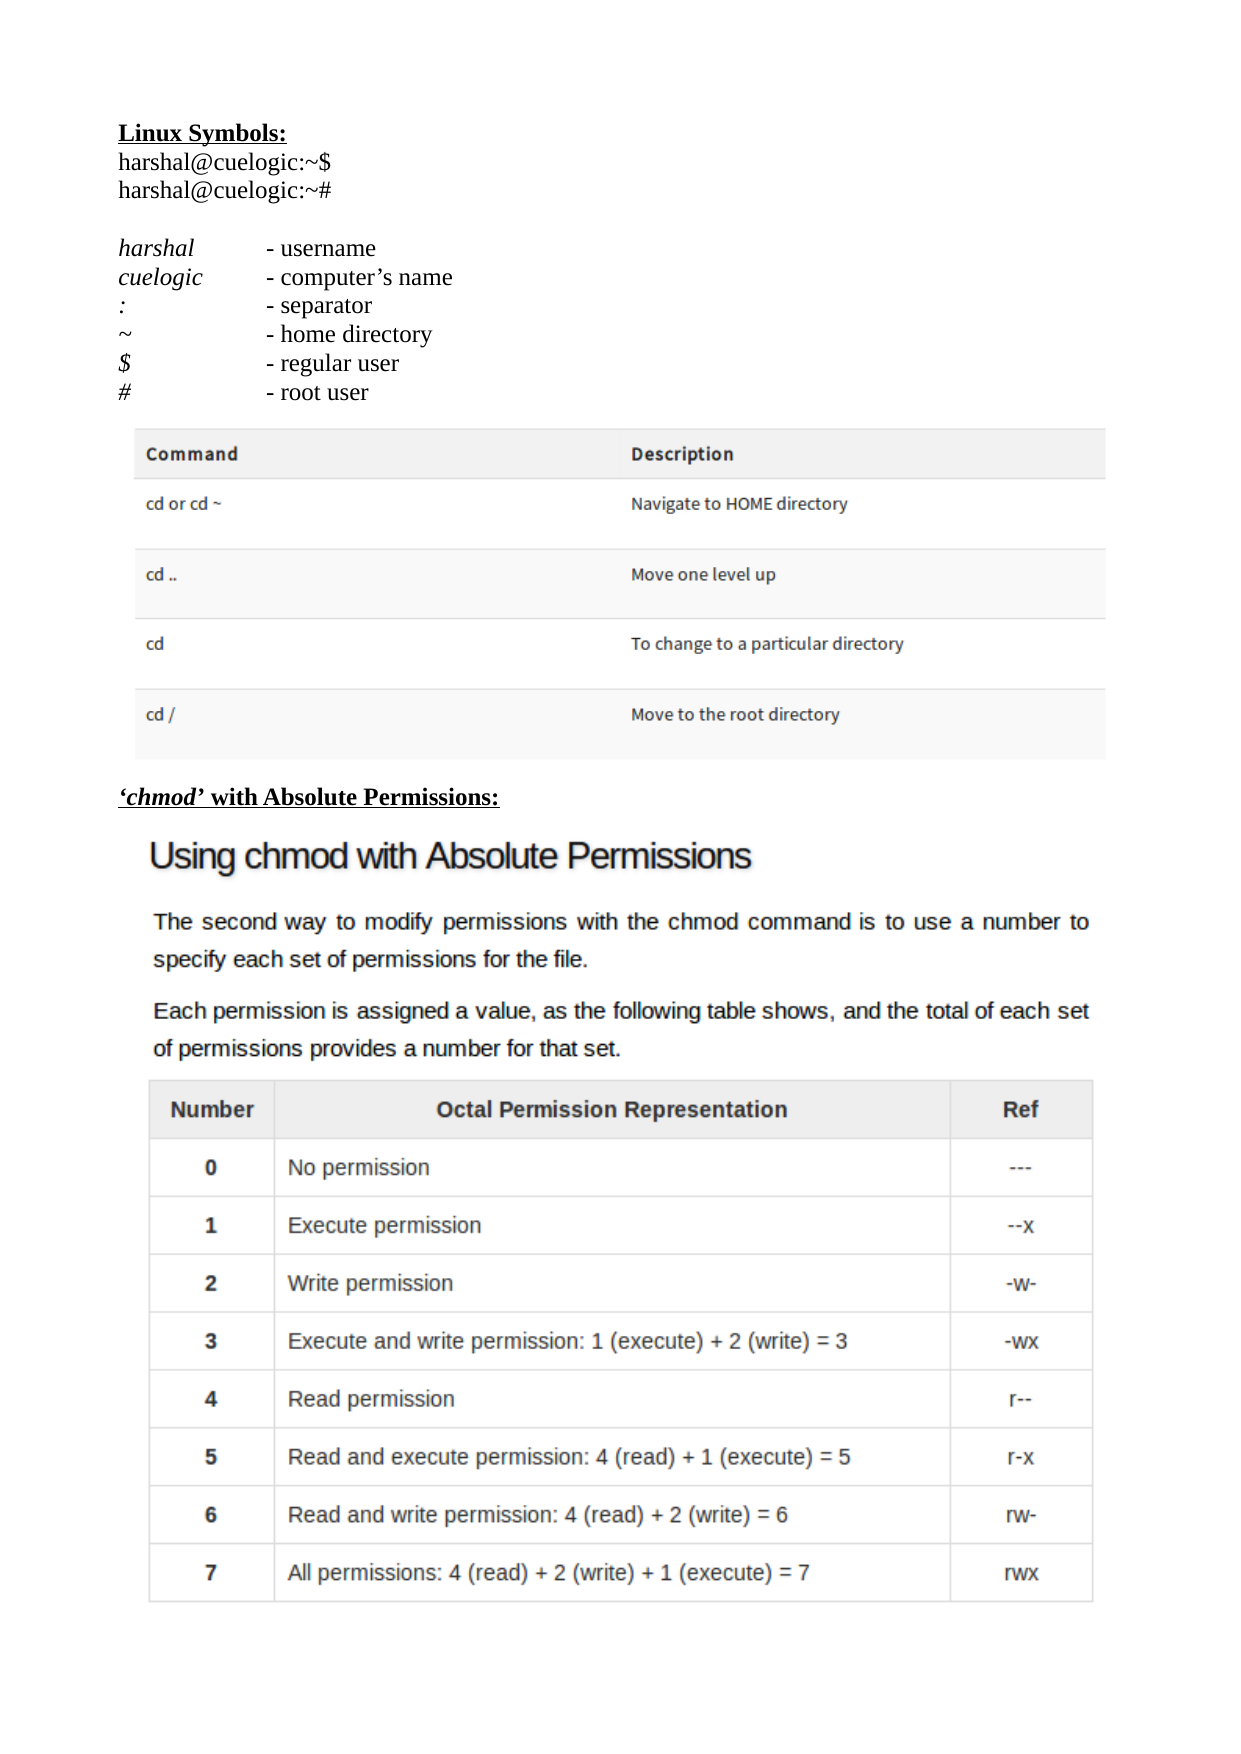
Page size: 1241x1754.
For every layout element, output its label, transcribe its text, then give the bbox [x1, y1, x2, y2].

text ~ - home directory [118, 319, 1122, 348]
picture [118, 414, 1123, 782]
picture [141, 825, 1099, 1615]
text $ - regular user [118, 348, 1122, 377]
text [118, 406, 1122, 414]
text Linux Symbols: [118, 118, 1122, 147]
text harshal@cuelogic:~# [118, 176, 1122, 204]
text : - separator [118, 291, 1122, 319]
text harshal@cuelogic:~$ [118, 147, 1122, 176]
text ‘chmod’ with Absolute Permissions: [118, 782, 1122, 811]
text # - root user [118, 377, 1122, 406]
text cuelogic - computer’s name [118, 262, 1122, 291]
text harshal - username [118, 233, 1122, 262]
